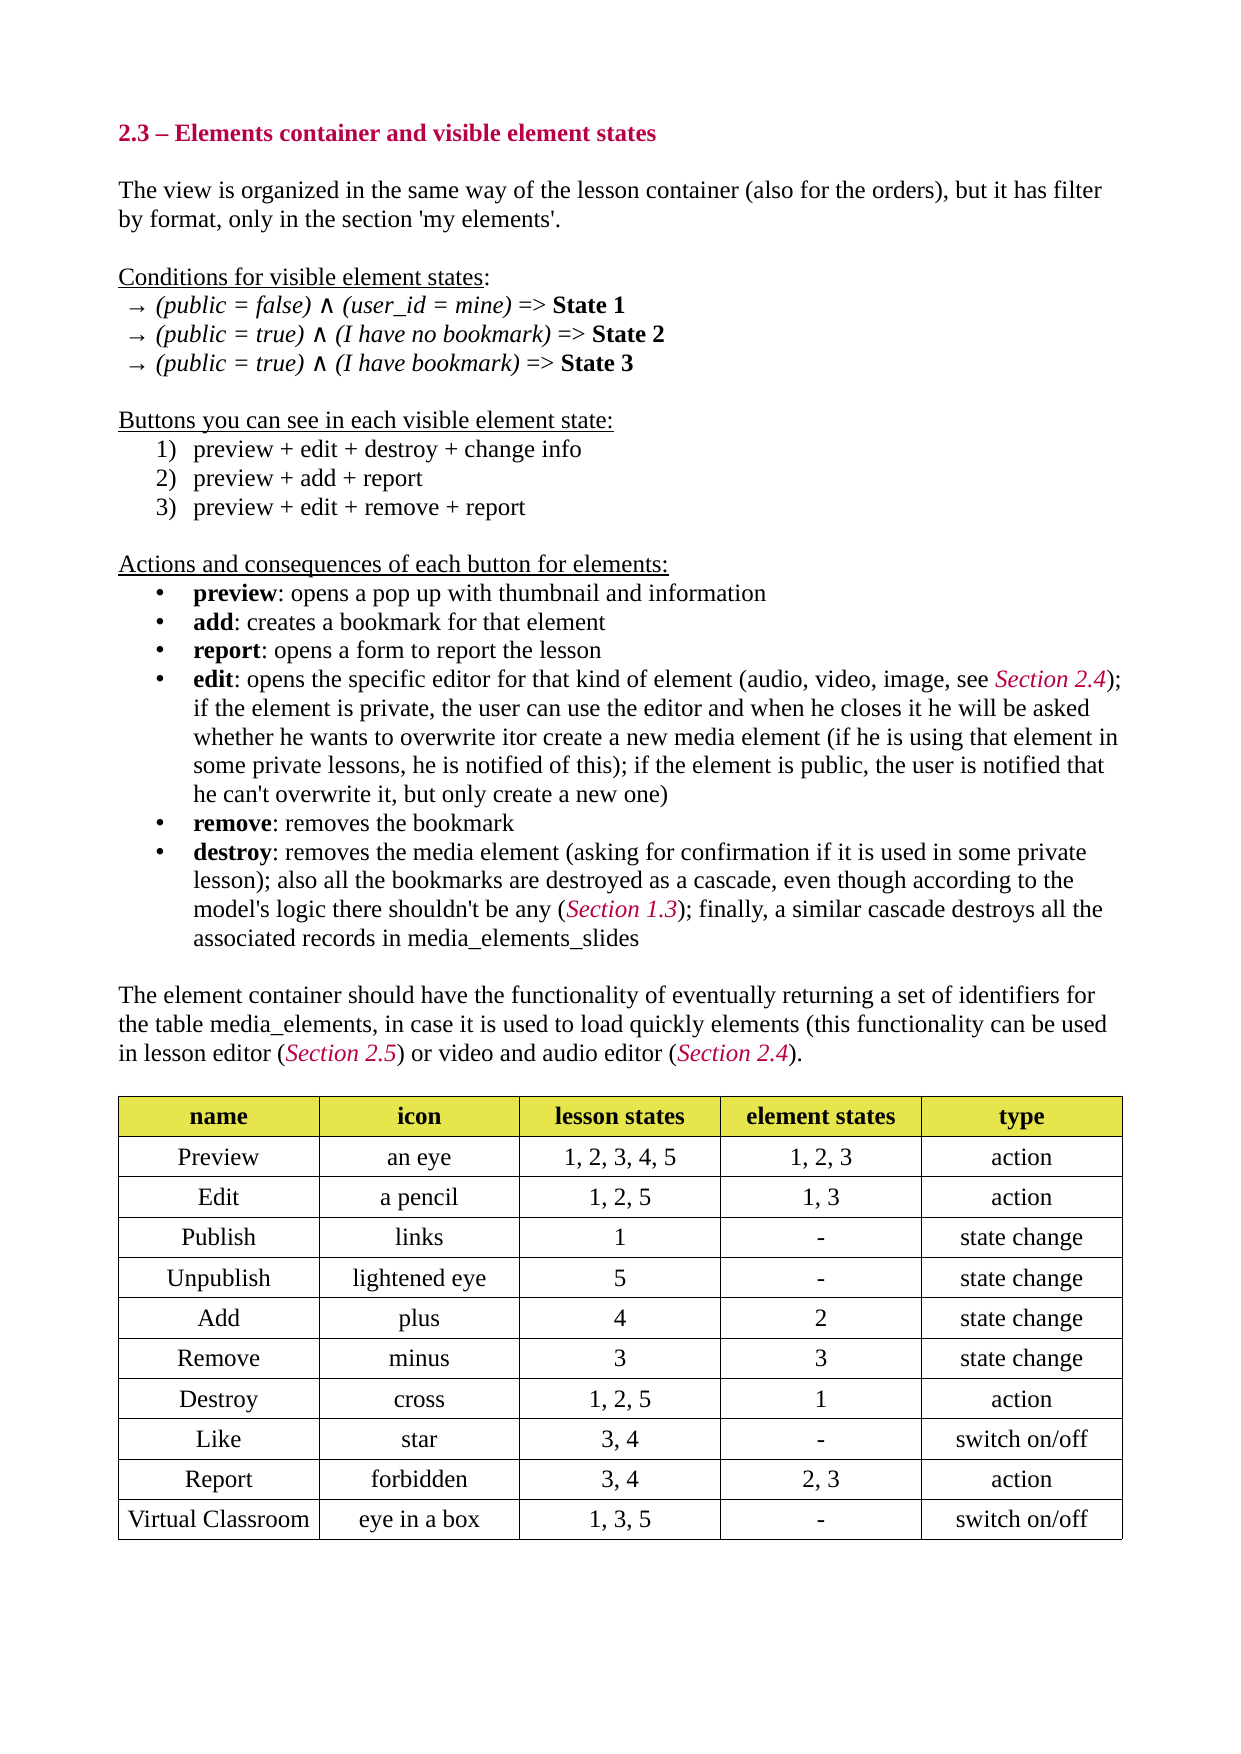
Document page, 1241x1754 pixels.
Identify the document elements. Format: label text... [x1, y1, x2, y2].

table_cell 3, 4 [520, 1419, 720, 1458]
table_cell 3, 4 [520, 1460, 720, 1499]
table_cell 1, 3 [721, 1177, 921, 1217]
table_cell action [922, 1379, 1122, 1418]
table_header name [119, 1097, 319, 1136]
list destroy: removes the media element (asking for confirmation if it is used in some private lesson); also all the bookmarks are destroyed as a cascade, even though according to the model's logic there shouldn't be any (Section 1.3); finally, a similar cascade destroys all the associated records in media_elements_slides [156, 837, 1122, 952]
table_cell a pencil [320, 1177, 519, 1217]
table_header type [922, 1097, 1122, 1136]
table_cell Edit [119, 1177, 319, 1217]
text Actions and consequences of each button for elements: [118, 549, 1122, 578]
table_cell links [320, 1218, 519, 1257]
table_cell action [922, 1177, 1122, 1217]
table_cell plus [320, 1298, 519, 1337]
table_cell state change [922, 1258, 1122, 1297]
table_cell - [721, 1218, 921, 1257]
table_cell 1, 2, 5 [520, 1379, 720, 1418]
list preview: opens a pop up with thumbnail and information [156, 578, 1122, 607]
table_cell Virtual Classroom [119, 1500, 319, 1539]
table_cell Preview [119, 1137, 319, 1176]
table_cell 4 [520, 1298, 720, 1337]
list report: opens a form to report the lesson [156, 636, 1122, 664]
table_cell Unpublish [119, 1258, 319, 1297]
table_cell 1, 2, 3 [721, 1137, 921, 1176]
text → (public = true) ∧ (I have no bookmark) => State 2 [118, 319, 1122, 348]
table_header lesson states [520, 1097, 720, 1136]
table_cell switch on/off [922, 1500, 1122, 1539]
table_cell 3 [520, 1339, 720, 1378]
text The view is organized in the same way of the lesson container (also for the orders), but it has filter by format, only in the section 'my elements'. [118, 176, 1122, 233]
text Conditions for visible element states: [118, 262, 1122, 291]
list add: creates a bookmark for that element [156, 607, 1122, 636]
table_cell state change [922, 1339, 1122, 1378]
table_cell state change [922, 1298, 1122, 1337]
text → (public = true) ∧ (I have bookmark) => State 3 [118, 348, 1122, 377]
list remove: removes the bookmark [156, 808, 1122, 837]
table_cell state change [922, 1218, 1122, 1257]
table_cell 5 [520, 1258, 720, 1297]
table_header element states [721, 1097, 921, 1136]
table_cell action [922, 1137, 1122, 1176]
table_cell - [721, 1419, 921, 1458]
list preview + edit + destroy + change info [156, 434, 1122, 463]
text Buttons you can see in each visible element state: [118, 406, 1122, 434]
table_cell 1, 2, 5 [520, 1177, 720, 1217]
list edit: opens the specific editor for that kind of element (audio, video, image, see Section 2.4); if the element is private, the user can use the editor and when he closes it he will be asked whether he wants to overwrite itor create a new media element (if he is using that element in some private lessons, he is notified of this); if the element is public, the user is notified that he can't overwrite it, but only create a new one) [156, 664, 1122, 808]
table_cell - [721, 1500, 921, 1539]
text 2.3 – Elements container and visible element states [118, 118, 1122, 147]
text → (public = false) ∧ (user_id = mine) => State 1 [118, 291, 1122, 319]
table_cell Like [119, 1419, 319, 1458]
list preview + edit + remove + report [156, 492, 1122, 521]
table_cell 1 [721, 1379, 921, 1418]
table_cell Report [119, 1460, 319, 1499]
table_cell Destroy [119, 1379, 319, 1418]
table_cell 3 [721, 1339, 921, 1378]
table_cell action [922, 1460, 1122, 1499]
table_cell Remove [119, 1339, 319, 1378]
table_cell forbidden [320, 1460, 519, 1499]
list preview + add + report [156, 463, 1122, 492]
table_cell 2 [721, 1298, 921, 1337]
table_cell 1, 2, 3, 4, 5 [520, 1137, 720, 1176]
table_cell minus [320, 1339, 519, 1378]
table_cell an eye [320, 1137, 519, 1176]
table_cell Publish [119, 1218, 319, 1257]
table_header icon [320, 1097, 519, 1136]
table_cell 1, 3, 5 [520, 1500, 720, 1539]
table_cell cross [320, 1379, 519, 1418]
table_cell 2, 3 [721, 1460, 921, 1499]
text The element container should have the functionality of eventually returning a set of identifiers for the table media_elements, in case it is used to load quickly elements (this functionality can be used in lesson editor (Section 2.5) or video and audio editor (Section 2.4). [118, 981, 1122, 1067]
table_cell switch on/off [922, 1419, 1122, 1458]
table_cell Add [119, 1298, 319, 1337]
table_cell eye in a box [320, 1500, 519, 1539]
table_cell - [721, 1258, 921, 1297]
table_cell star [320, 1419, 519, 1458]
table_cell 1 [520, 1218, 720, 1257]
table_cell lightened eye [320, 1258, 519, 1297]
